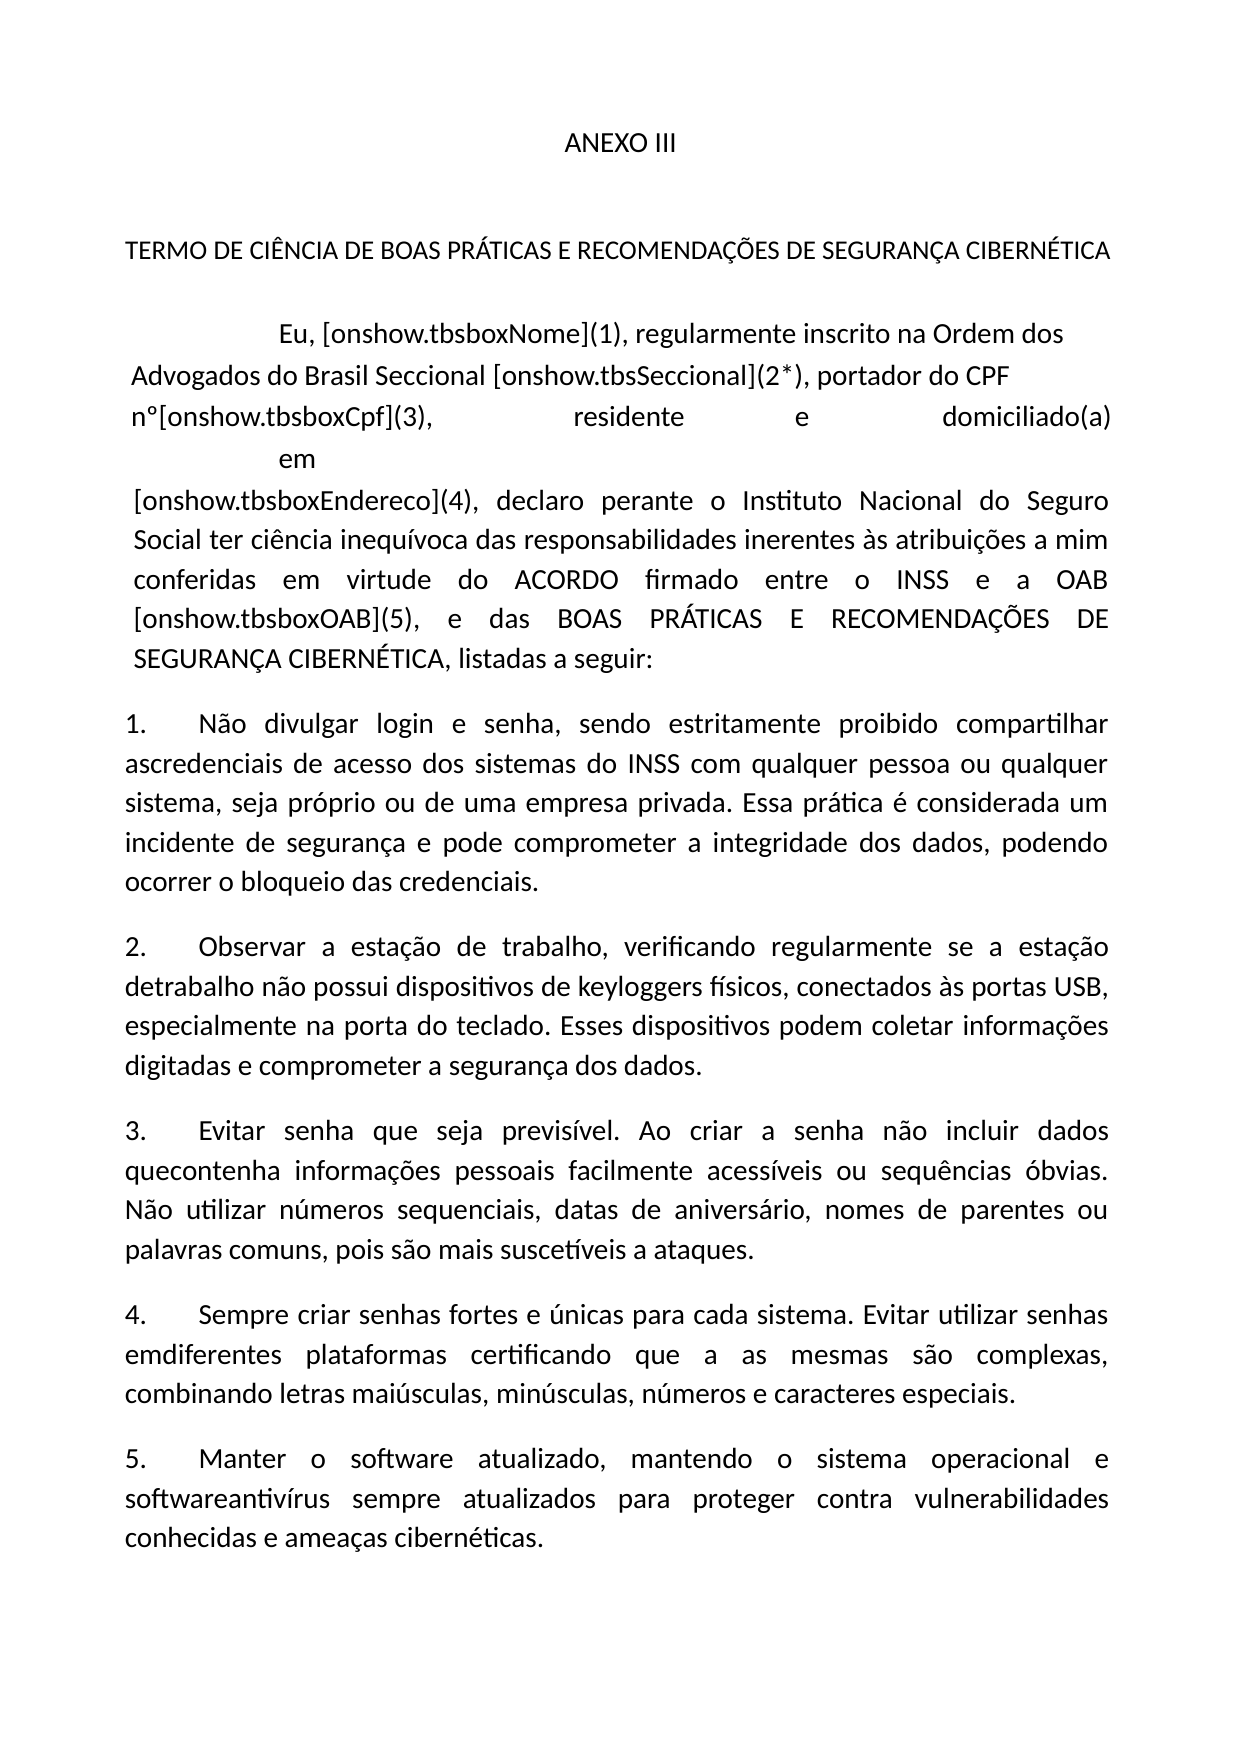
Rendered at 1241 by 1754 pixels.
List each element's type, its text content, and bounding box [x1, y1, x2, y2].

text Eu, [onshow.tbsboxNome](1), regularmente inscrito na Ordem dos Advogados do Brasil Seccional [onshow.tbsSeccional](2*), portador do CPF nº[onshow.tbsboxCpf](3), residente e domiciliado(a) em [131, 315, 1115, 476]
list Não divulgar login e senha, sendo estritamente proibido compartilhar ascredenciais de acesso dos sistemas do INSS com qualquer pessoa ou qualquer sistema, seja próprio ou de uma empresa privada. Essa prática é considerada um incidente de segurança e pode comprometer a integridade dos dados, podendo ocorrer o bloqueio das credenciais. [124, 705, 1109, 899]
text ANEXO III [126, 124, 1115, 160]
list Sempre criar senhas fortes e únicas para cada sistema. Evitar utilizar senhas emdiferentes plataformas certificando que a as mesmas são complexas, combinando letras maiúsculas, minúsculas, números e caracteres especiais. [124, 1296, 1109, 1411]
list Manter o software atualizado, mantendo o sistema operacional e softwareantivírus sempre atualizados para proteger contra vulnerabilidades conhecidas e ameaças cibernéticas. [124, 1441, 1109, 1555]
text [onshow.tbsboxEndereco](4), declaro perante o Instituto Nacional do Seguro Social ter ciência inequívoca das responsabilidades inerentes às atribuições a mim conferidas em virtude do ACORDO firmado entre o INSS e a OAB [onshow.tbsboxOAB](5), e das BOAS PRÁTICAS E RECOMENDAÇÕES DE SEGURANÇA CIBERNÉTICA, listadas a seguir: [133, 482, 1109, 675]
subtitle TERMO DE CIÊNCIA DE BOAS PRÁTICAS E RECOMENDAÇÕES DE SEGURANÇA CIBERNÉTICA [125, 233, 1115, 267]
list Observar a estação de trabalho, verificando regularmente se a estação detrabalho não possui dispositivos de keyloggers físicos, conectados às portas USB, especialmente na porta do teclado. Esses dispositivos podem coletar informações digitadas e comprometer a segurança dos dados. [124, 928, 1109, 1083]
list Evitar senha que seja previsível. Ao criar a senha não incluir dados quecontenha informações pessoais facilmente acessíveis ou sequências óbvias. Não utilizar números sequenciais, datas de aniversário, nomes de parentes ou palavras comuns, pois são mais suscetíveis a ataques. [124, 1112, 1109, 1266]
